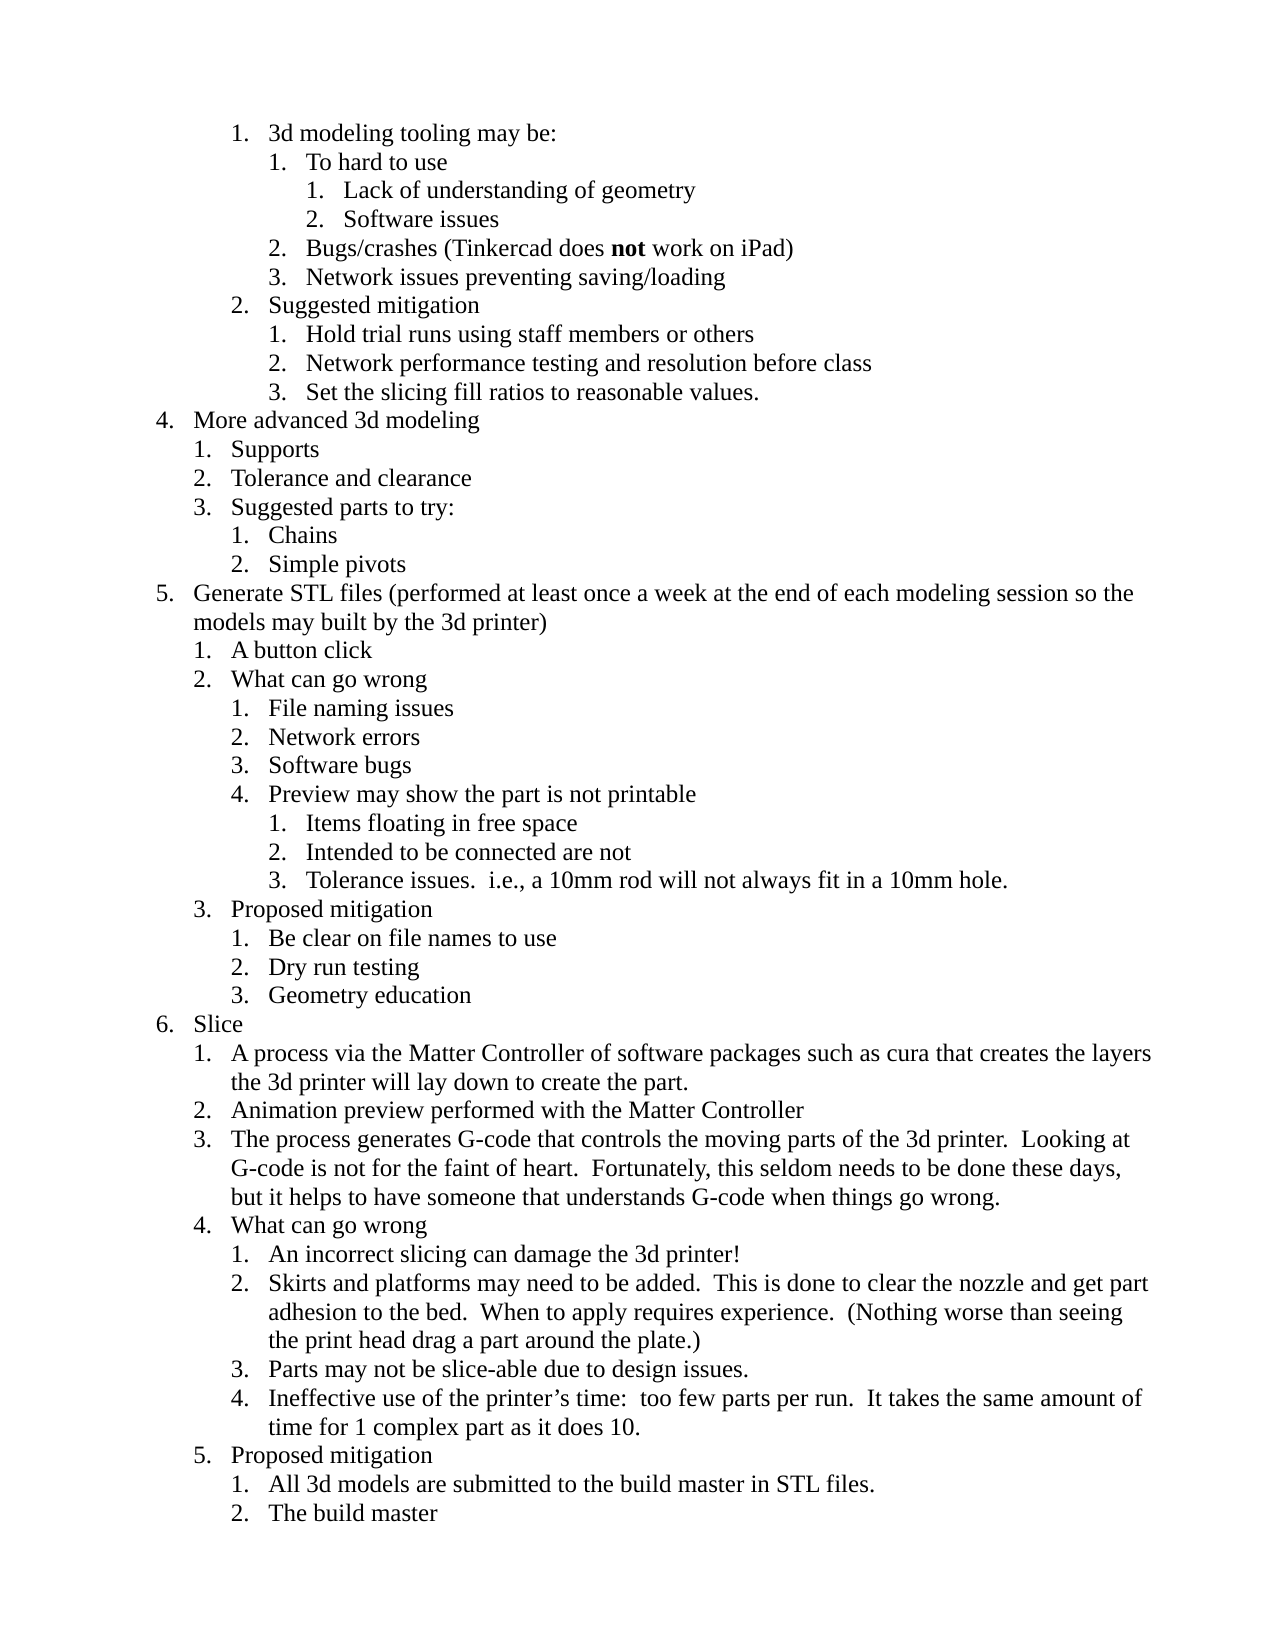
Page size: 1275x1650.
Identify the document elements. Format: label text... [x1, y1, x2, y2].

list Software issues [306, 204, 1157, 233]
list Chains [231, 521, 1157, 549]
list A button click [193, 636, 1157, 664]
list Tolerance issues. i.e., a 10mm rod will not always fit in a 10mm hole. [268, 866, 1157, 894]
list Slice [156, 1009, 1157, 1038]
list Software bugs [231, 751, 1157, 779]
list Be clear on file names to use [231, 923, 1157, 952]
list Network performance testing and resolution before class [268, 348, 1157, 377]
list Hold trial runs using staff members or others [268, 319, 1157, 348]
list Parts may not be slice-able due to design issues. [231, 1354, 1157, 1383]
list Supports [193, 434, 1157, 463]
list Animation preview performed with the Matter Controller [193, 1096, 1157, 1124]
list Suggested mitigation [231, 291, 1157, 319]
list Geometry education [231, 981, 1157, 1009]
list 3d modeling tooling may be: [231, 118, 1157, 147]
list To hard to use [268, 147, 1157, 176]
list Proposed mitigation [193, 894, 1157, 923]
list Bugs/crashes (Tinkercad does not work on iPad) [268, 233, 1157, 262]
list Network errors [231, 722, 1157, 751]
list The build master [231, 1498, 1157, 1527]
list Generate STL files (performed at least once a week at the end of each modeling session so the models may built by the 3d printer) [156, 578, 1157, 636]
list A process via the Matter Controller of software packages such as cura that creates the layers the 3d printer will lay down to create the part. [193, 1038, 1157, 1096]
list File naming issues [231, 693, 1157, 722]
list Proposed mitigation [193, 1441, 1157, 1469]
list Items floating in free space [268, 808, 1157, 837]
list What can go wrong [193, 1211, 1157, 1239]
list Set the slicing fill ratios to reasonable values. [268, 377, 1157, 406]
list Simple pivots [231, 549, 1157, 578]
list All 3d models are submitted to the build master in STL files. [231, 1469, 1157, 1498]
list The process generates G-code that controls the moving parts of the 3d printer. Looking at G-code is not for the faint of heart. Fortunately, this seldom needs to be done these days, but it helps to have someone that understands G-code when things go wrong. [193, 1124, 1157, 1211]
list Ineffective use of the printer’s time: too few parts per run. It takes the same amount of time for 1 complex part as it does 10. [231, 1383, 1157, 1441]
list An incorrect slicing can damage the 3d printer! [231, 1239, 1157, 1268]
list Intended to be connected are not [268, 837, 1157, 866]
list Skirts and platforms may need to be added. This is done to clear the nozzle and get part adhesion to the bed. When to apply requires experience. (Nothing worse than seeing the print head drag a part around the plate.) [231, 1268, 1157, 1354]
list Suggested parts to try: [193, 492, 1157, 521]
list Preview may show the part is not printable [231, 779, 1157, 808]
list What can go wrong [193, 664, 1157, 693]
list More advanced 3d modeling [156, 406, 1157, 434]
list Lack of understanding of geometry [306, 176, 1157, 204]
list Network issues preventing saving/loading [268, 262, 1157, 291]
list Dry run testing [231, 952, 1157, 981]
list Tolerance and clearance [193, 463, 1157, 492]
